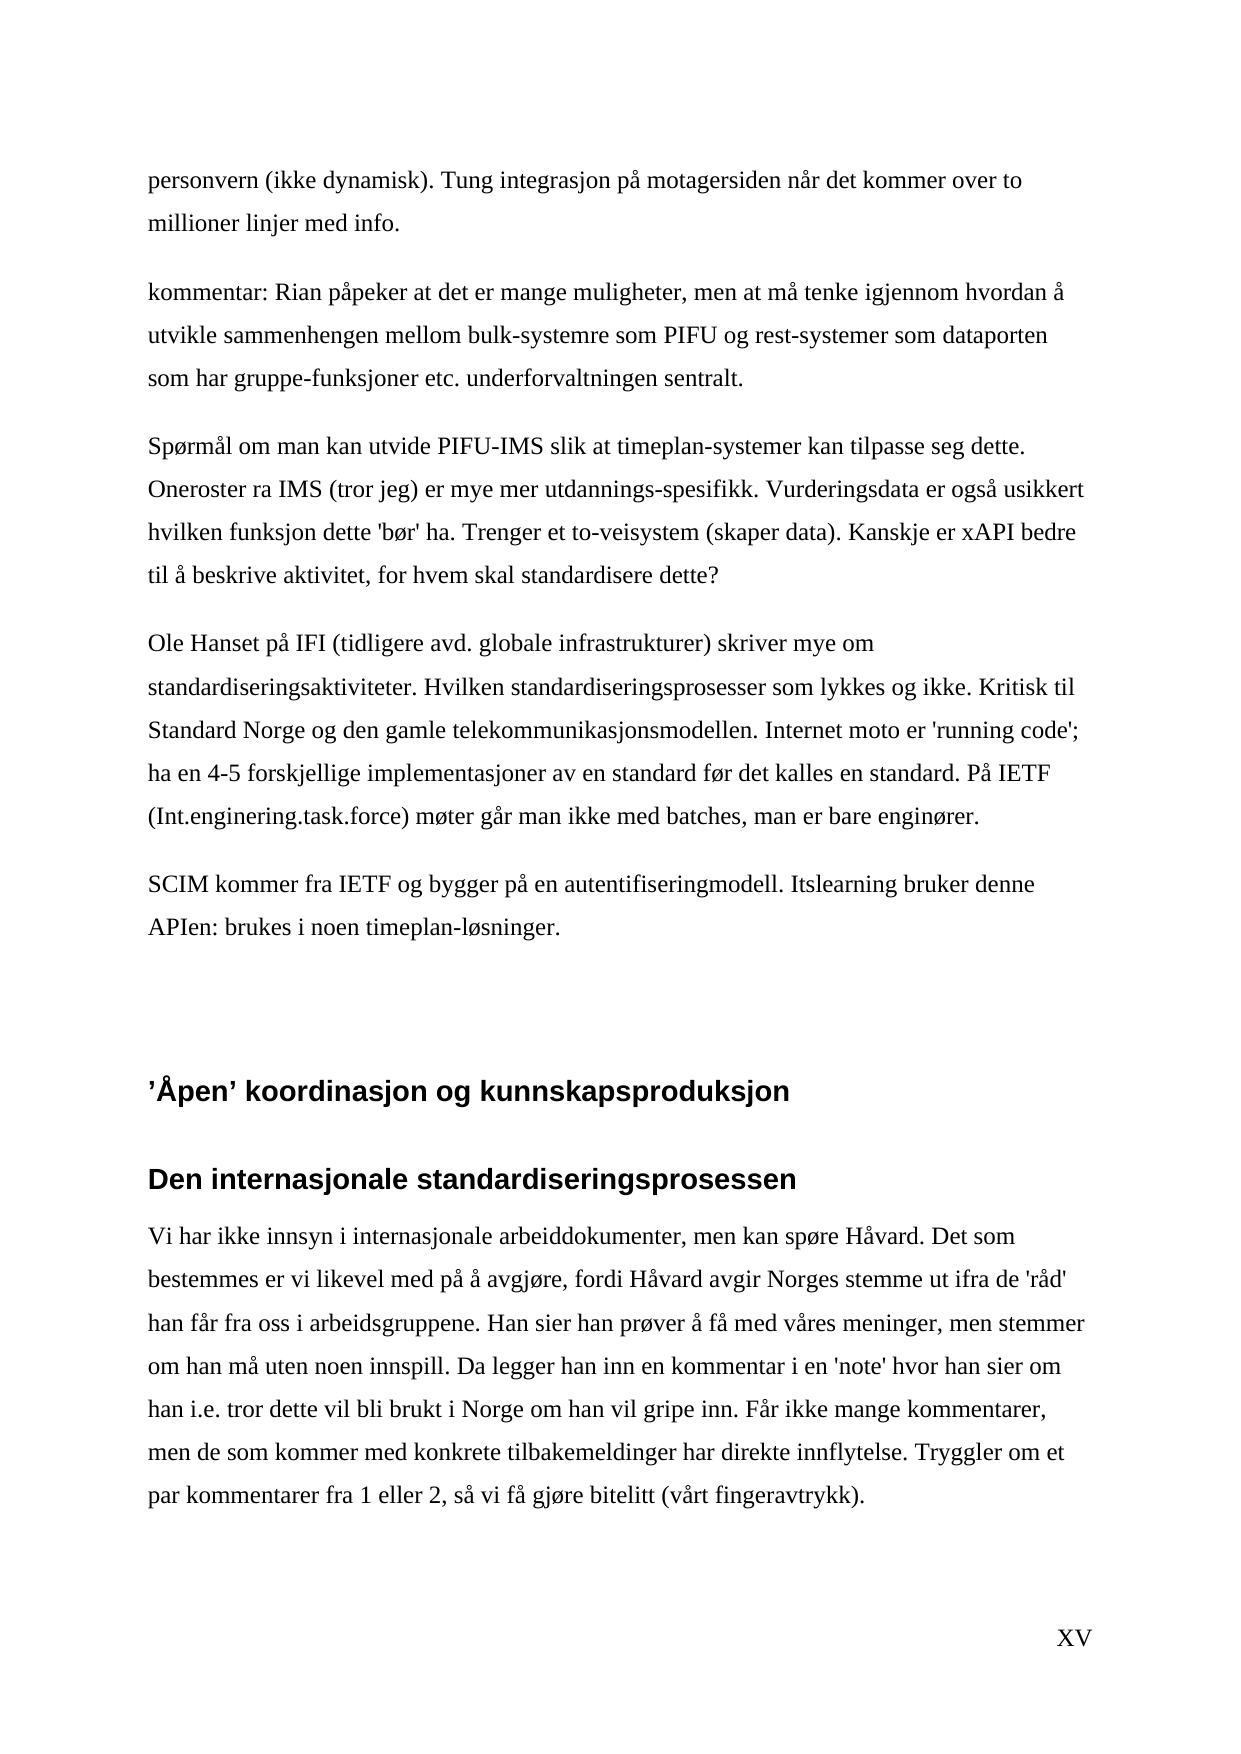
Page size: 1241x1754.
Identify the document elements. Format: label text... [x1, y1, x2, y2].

subtitle ’Åpen’ koordinasjon og kunnskapsproduksjon [148, 1073, 1092, 1107]
text kommentar: Rian påpeker at det er mange muligheter, men at må tenke igjennom hvordan å utvikle sammenhengen mellom bulk-systemre som PIFU og rest-systemer som dataporten som har gruppe-funksjoner etc. underforvaltningen sentralt. [148, 277, 1092, 392]
text personvern (ikke dynamisk). Tung integrasjon på motagersiden når det kommer over to millioner linjer med info. [148, 165, 1092, 237]
text Vi har ikke innsyn i internasjonale arbeiddokumenter, men kan spøre Håvard. Det som bestemmes er vi likevel med på å avgjøre, fordi Håvard avgir Norges stemme ut ifra de 'råd' han får fra oss i arbeidsgruppene. Han sier han prøver å få med våres meninger, men stemmer om han må uten noen innspill. Da legger han inn en kommentar i en 'note' hvor han sier om han i.e. tror dette vil bli brukt i Norge om han vil gripe inn. Får ikke mange kommentarer, men de som kommer med konkrete tilbakemeldinger har direkte innflytelse. Tryggler om et par kommentarer fra 1 eller 2, så vi få gjøre bitelitt (vårt fingeravtrykk). [148, 1221, 1092, 1509]
text Ole Hanset på IFI (tidligere avd. globale infrastrukturer) skriver mye om standardiseringsaktiviteter. Hvilken standardiseringsprosesser som lykkes og ikke. Kritisk til Standard Norge og den gamle telekommunikasjonsmodellen. Internet moto er 'running code'; ha en 4-5 forskjellige implementasjoner av en standard før det kalles en standard. På IETF (Int.enginering.task.force) møter går man ikke med batches, man er bare enginører. [148, 628, 1092, 830]
text SCIM kommer fra IETF og bygger på en autentifiseringmodell. Itslearning bruker denne APIen: brukes i noen timeplan-løsninger. [148, 869, 1092, 941]
subtitle Den internasjonale standardiseringsprosessen [148, 1162, 1092, 1196]
text Spørmål om man kan utvide PIFU-IMS slik at timeplan-systemer kan tilpasse seg dette. Oneroster ra IMS (tror jeg) er mye mer utdannings-spesifikk. Vurderingsdata er også usikkert hvilken funksjon dette 'bør' ha. Trenger et to-veisystem (skaper data). Kanskje er xAPI bedre til å beskrive aktivitet, for hvem skal standardisere dette? [148, 431, 1092, 589]
